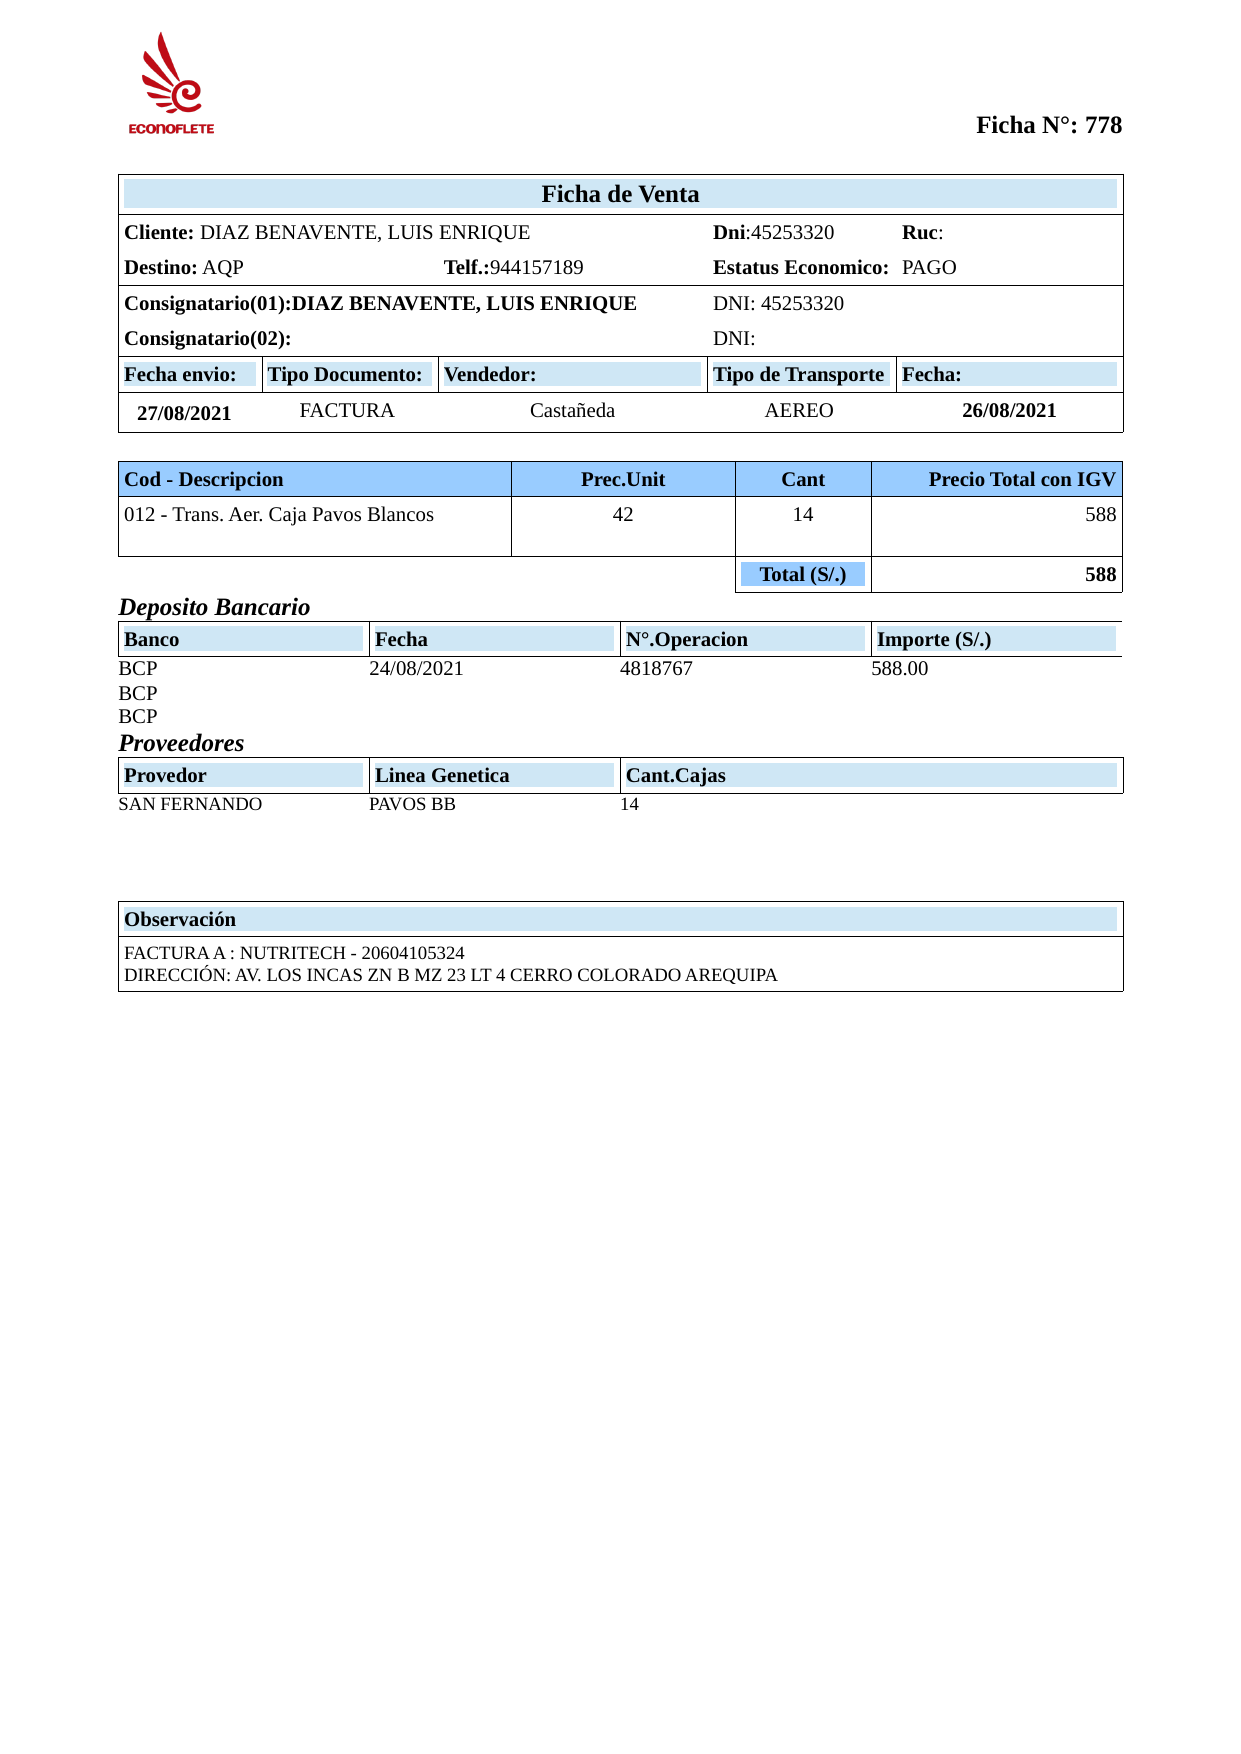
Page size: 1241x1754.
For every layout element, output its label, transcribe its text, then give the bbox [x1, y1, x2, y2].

table_cell Ruc: [896, 215, 1123, 249]
table_cell 26/08/2021 [896, 393, 1123, 432]
table_cell FACTURA [262, 393, 438, 432]
table_header Fecha [370, 622, 620, 656]
table_header Prec.Unit [512, 462, 735, 496]
table_cell Dni:45253320 [707, 215, 896, 249]
table_cell Fecha envio: [119, 357, 262, 392]
table_cell [620, 680, 871, 704]
table_cell 012 - Trans. Aer. Caja Pavos Blancos [119, 497, 511, 556]
table_header Importe (S/.) [872, 622, 1122, 656]
table_cell Fecha: [897, 357, 1123, 392]
table_cell [118, 557, 511, 592]
table_cell 14 [736, 497, 871, 556]
table_cell 588 [872, 497, 1122, 556]
table_header Cod - Descripcion [119, 462, 511, 496]
picture [118, 31, 225, 134]
table_cell BCP [118, 705, 369, 728]
table_cell [620, 858, 1123, 879]
table_cell Estatus Economico: [707, 249, 896, 285]
table_cell PAVOS BB [369, 794, 620, 814]
table_cell 24/08/2021 [369, 657, 620, 680]
table_cell 14 [620, 794, 1123, 814]
table_cell Castañeda [438, 393, 707, 432]
table_cell [369, 836, 620, 858]
table_cell [871, 705, 1122, 728]
table_cell [620, 705, 871, 728]
table_cell [118, 879, 369, 901]
table_cell Destino: AQP [119, 249, 438, 285]
table_header Linea Genetica [370, 758, 620, 793]
text Deposito Bancario [118, 592, 1122, 621]
table_cell [620, 836, 1123, 858]
table_cell 588.00 [871, 657, 1122, 680]
table_cell DNI: [707, 321, 1123, 356]
table_header Observación [119, 902, 1123, 936]
table_cell 42 [512, 497, 735, 556]
table_header N°.Operacion [621, 622, 871, 656]
table_cell [369, 815, 620, 836]
table_cell BCP [118, 657, 369, 680]
table_cell FACTURA A : NUTRITECH - 20604105324 DIRECCIÓN: AV. LOS INCAS ZN B MZ 23 LT 4 CERRO COLORADO AREQUIPA [119, 937, 1123, 991]
table_cell [118, 815, 369, 836]
table_cell Cliente: DIAZ BENAVENTE, LUIS ENRIQUE [119, 215, 707, 249]
table_cell [369, 705, 620, 728]
table_cell [620, 815, 1123, 836]
table_cell [511, 557, 735, 592]
table_header Cant.Cajas [621, 758, 1123, 793]
table_cell [871, 680, 1122, 704]
text Proveedores [118, 728, 1122, 757]
table_cell [369, 680, 620, 704]
table_cell [369, 879, 620, 901]
table_cell [620, 879, 1123, 901]
table_header Precio Total con IGV [872, 462, 1122, 496]
table_cell Telf.:944157189 [438, 249, 707, 285]
table_cell Consignatario(02): [119, 321, 707, 356]
table_header Ficha de Venta [119, 175, 1123, 214]
table_cell 27/08/2021 [119, 393, 262, 432]
table_cell Tipo Documento: [263, 357, 438, 392]
table_header Provedor [119, 758, 369, 793]
table_cell [118, 858, 369, 879]
table_cell PAGO [896, 249, 1123, 285]
table_cell Total (S/.) [736, 557, 871, 592]
table_cell Consignatario(01):DIAZ BENAVENTE, LUIS ENRIQUE [119, 286, 707, 321]
table_header Banco [119, 622, 369, 656]
table_cell AEREO [707, 393, 896, 432]
table_cell [118, 836, 369, 858]
table_cell BCP [118, 680, 369, 704]
table_cell Tipo de Transporte [708, 357, 896, 392]
table_cell 588 [872, 557, 1122, 592]
table_cell 4818767 [620, 657, 871, 680]
table_cell [369, 858, 620, 879]
table_cell Vendedor: [439, 357, 707, 392]
table_cell SAN FERNANDO [118, 794, 369, 814]
table_header Cant [736, 462, 871, 496]
table_cell DNI: 45253320 [707, 286, 1123, 321]
